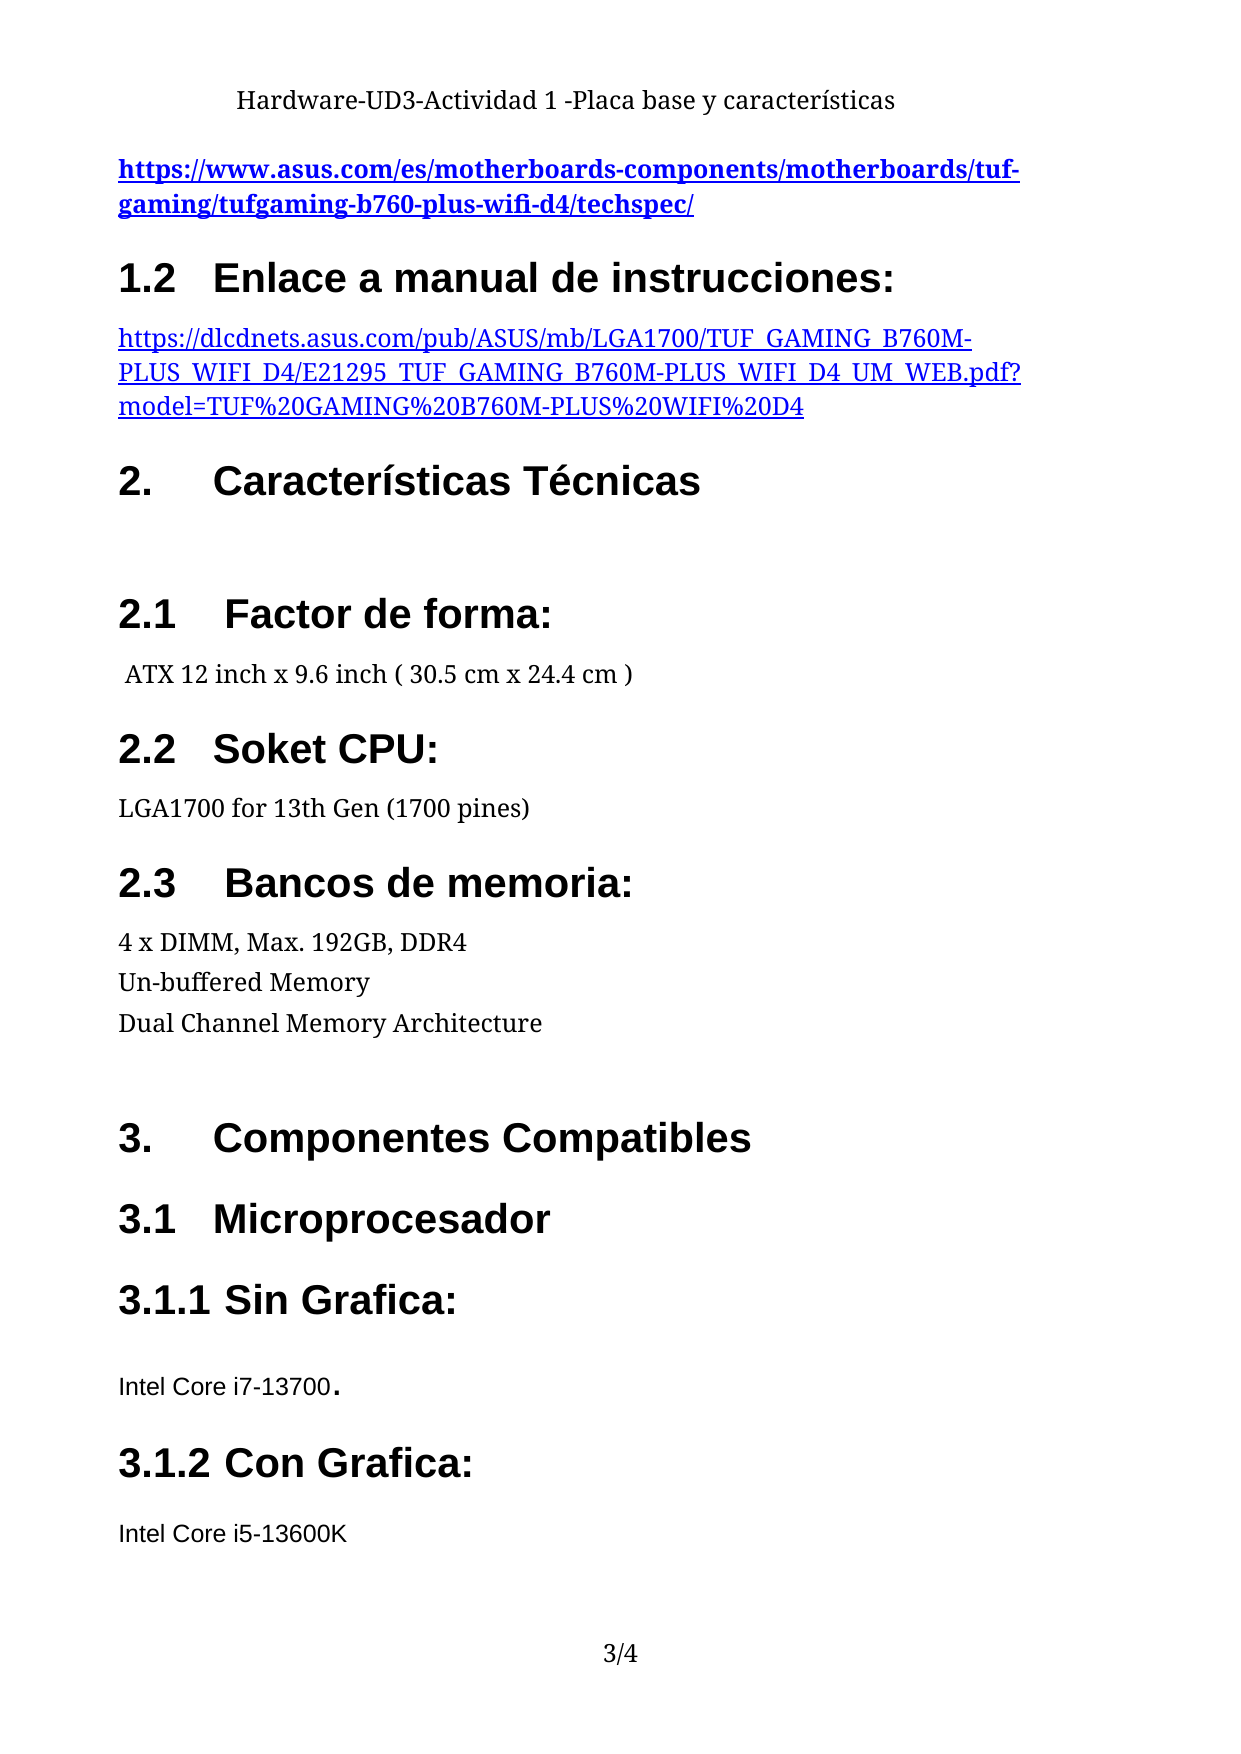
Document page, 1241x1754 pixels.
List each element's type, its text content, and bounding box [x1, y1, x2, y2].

subtitle Intel Core i7-13700. [118, 1357, 1122, 1405]
list https://dlcdnets.asus.com/pub/ASUS/mb/LGA1700/TUF_GAMING_B760M-PLUS_WIFI_D4/E21295_TUF_GAMING_B760M-PLUS_WIFI_D4_UM_WEB.pdf?model=TUF%20GAMING%20B760M-PLUS%20WIFI%20D4 [118, 320, 1122, 422]
list Dual Channel Memory Architecture [118, 1005, 1122, 1039]
subtitle Sin Grafica: [118, 1276, 1122, 1323]
subtitle Características Técnicas [118, 456, 1122, 504]
subtitle Intel Core i5-13600K [118, 1519, 1122, 1550]
subtitle Bancos de memoria: [118, 858, 1122, 906]
list 4 x DIMM, Max. 192GB, DDR4 [118, 925, 1122, 959]
subtitle Soket CPU: [118, 724, 1122, 772]
list https://www.asus.com/es/motherboards-components/motherboards/tuf-gaming/tufgaming-b760-plus-wifi-d4/techspec/ [118, 152, 1122, 220]
subtitle Enlace a manual de instrucciones: [118, 254, 1122, 302]
subtitle Microprocesador [118, 1194, 1122, 1242]
subtitle Con Grafica: [118, 1438, 1122, 1486]
list ATX 12 inch x 9.6 inch ( 30.5 cm x 24.4 cm ) [118, 657, 1122, 691]
list Un-buffered Memory [118, 965, 1122, 999]
subtitle Factor de forma: [118, 590, 1122, 638]
list LGA1700 for 13th Gen (1700 pines) [118, 791, 1122, 825]
subtitle Componentes Compatibles [118, 1113, 1122, 1161]
